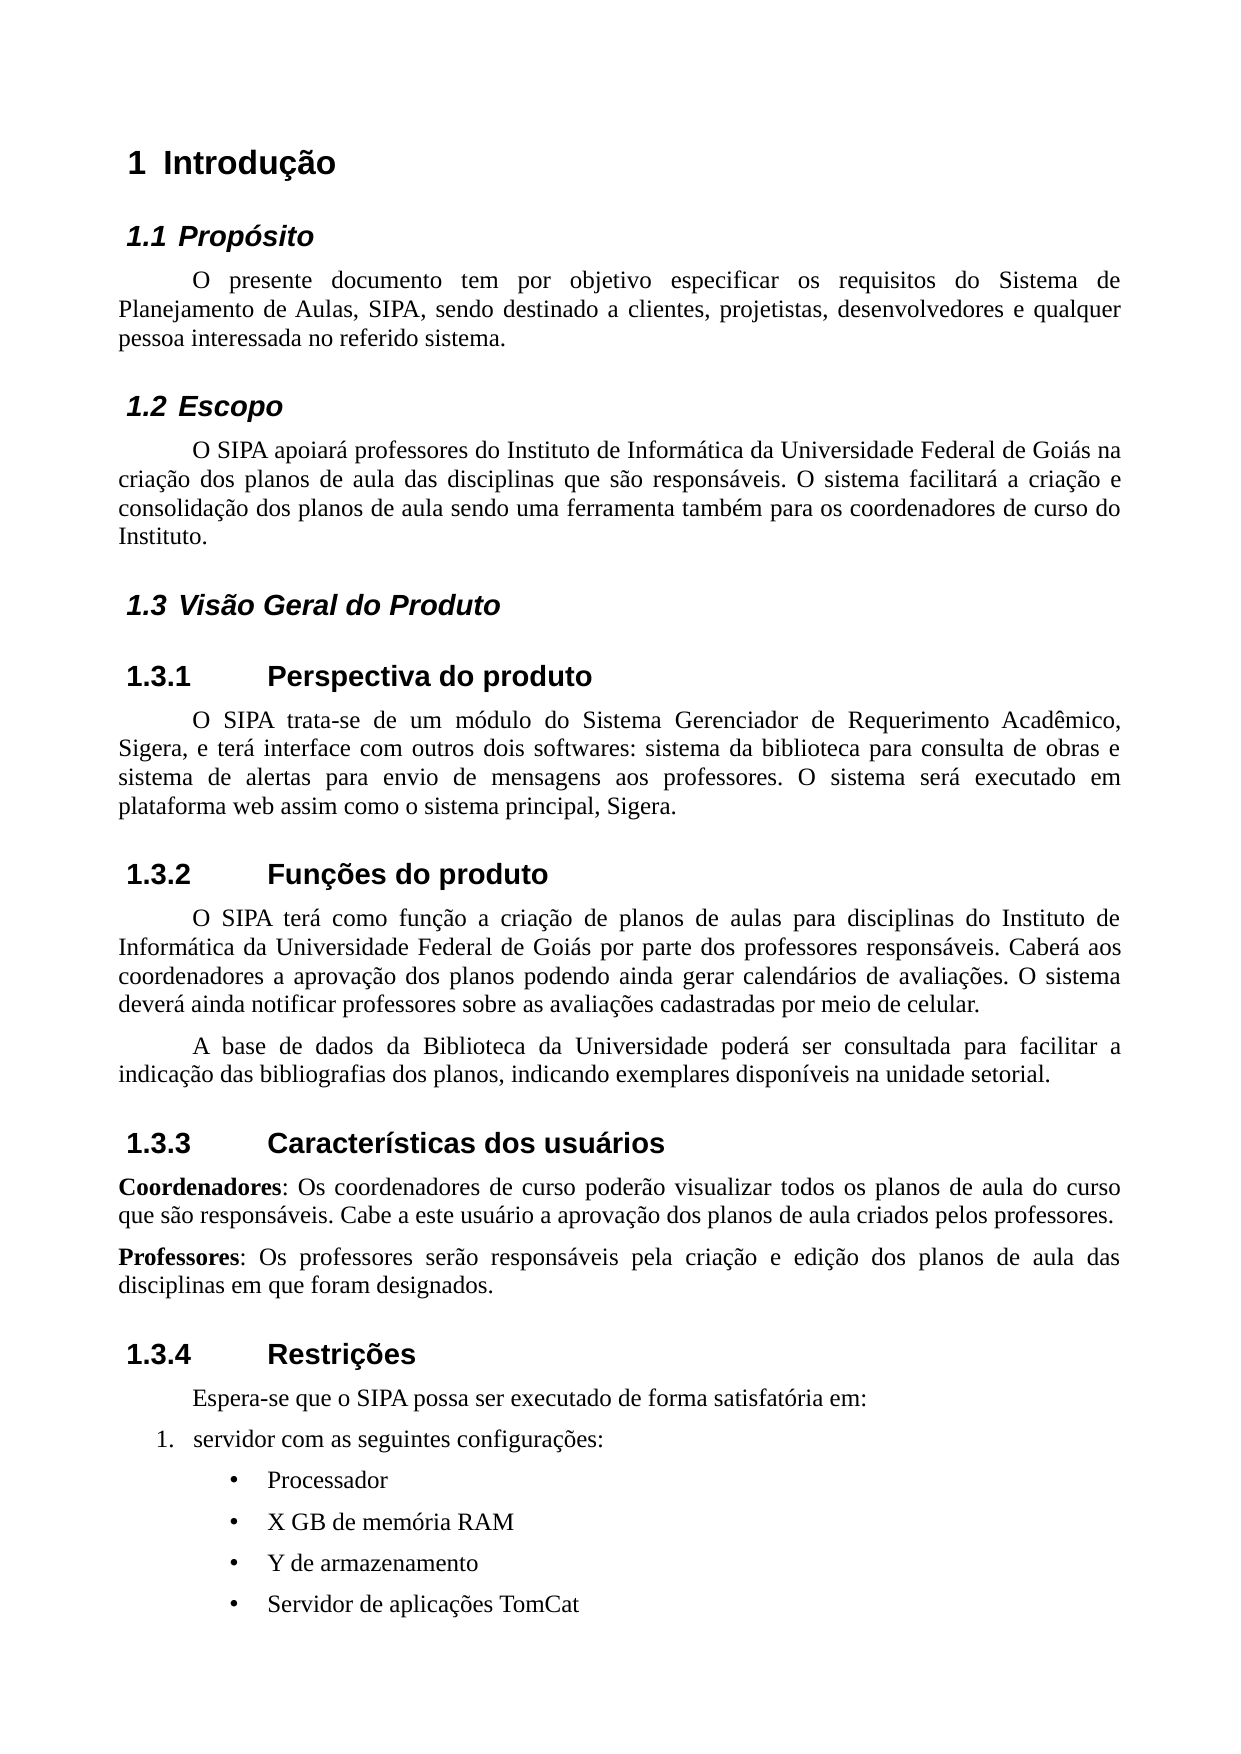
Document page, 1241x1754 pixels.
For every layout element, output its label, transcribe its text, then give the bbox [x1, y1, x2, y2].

text Professores: Os professores serão responsáveis pela criação e edição dos planos de aula das disciplinas em que foram designados. [118, 1242, 1122, 1299]
subtitle Escopo [118, 389, 1122, 423]
text O SIPA terá como função a criação de planos de aulas para disciplinas do Instituto de Informática da Universidade Federal de Goiás por parte dos professores responsáveis. Caberá aos coordenadores a aprovação dos planos podendo ainda gerar calendários de avaliações. O sistema deverá ainda notificar professores sobre as avaliações cadastradas por meio de celular. [118, 903, 1122, 1018]
list X GB de memória RAM [229, 1507, 1122, 1535]
text O presente documento tem por objetivo especificar os requisitos do Sistema de Planejamento de Aulas, SIPA, sendo destinado a clientes, projetistas, desenvolvedores e qualquer pessoa interessada no referido sistema. [118, 265, 1122, 352]
subtitle Perspectiva do produto [118, 659, 1122, 692]
text Coordenadores: Os coordenadores de curso poderão visualizar todos os planos de aula do curso que são responsáveis. Cabe a este usuário a aprovação dos planos de aula criados pelos professores. [118, 1172, 1122, 1229]
subtitle Restrições [118, 1337, 1122, 1370]
subtitle Características dos usuários [118, 1126, 1122, 1159]
list Y de armazenamento [229, 1548, 1122, 1577]
text O SIPA trata-se de um módulo do Sistema Gerenciador de Requerimento Acadêmico, Sigera, e terá interface com outros dois softwares: sistema da biblioteca para consulta de obras e sistema de alertas para envio de mensagens aos professores. O sistema será executado em plataforma web assim como o sistema principal, Sigera. [118, 705, 1122, 820]
subtitle Introdução [118, 143, 1122, 182]
subtitle Funções do produto [118, 857, 1122, 891]
text A base de dados da Biblioteca da Universidade poderá ser consultada para facilitar a indicação das bibliografias dos planos, indicando exemplares disponíveis na unidade setorial. [118, 1031, 1122, 1088]
text Espera-se que o SIPA possa ser executado de forma satisfatória em: [118, 1383, 1122, 1412]
list servidor com as seguintes configurações: [156, 1424, 1122, 1453]
subtitle Visão Geral do Produto [118, 588, 1122, 621]
list Processador [229, 1465, 1122, 1494]
text O SIPA apoiará professores do Instituto de Informática da Universidade Federal de Goiás na criação dos planos de aula das disciplinas que são responsáveis. O sistema facilitará a criação e consolidação dos planos de aula sendo uma ferramenta também para os coordenadores de curso do Instituto. [118, 435, 1122, 550]
list Servidor de aplicações TomCat [229, 1589, 1122, 1618]
subtitle Propósito [118, 219, 1122, 253]
